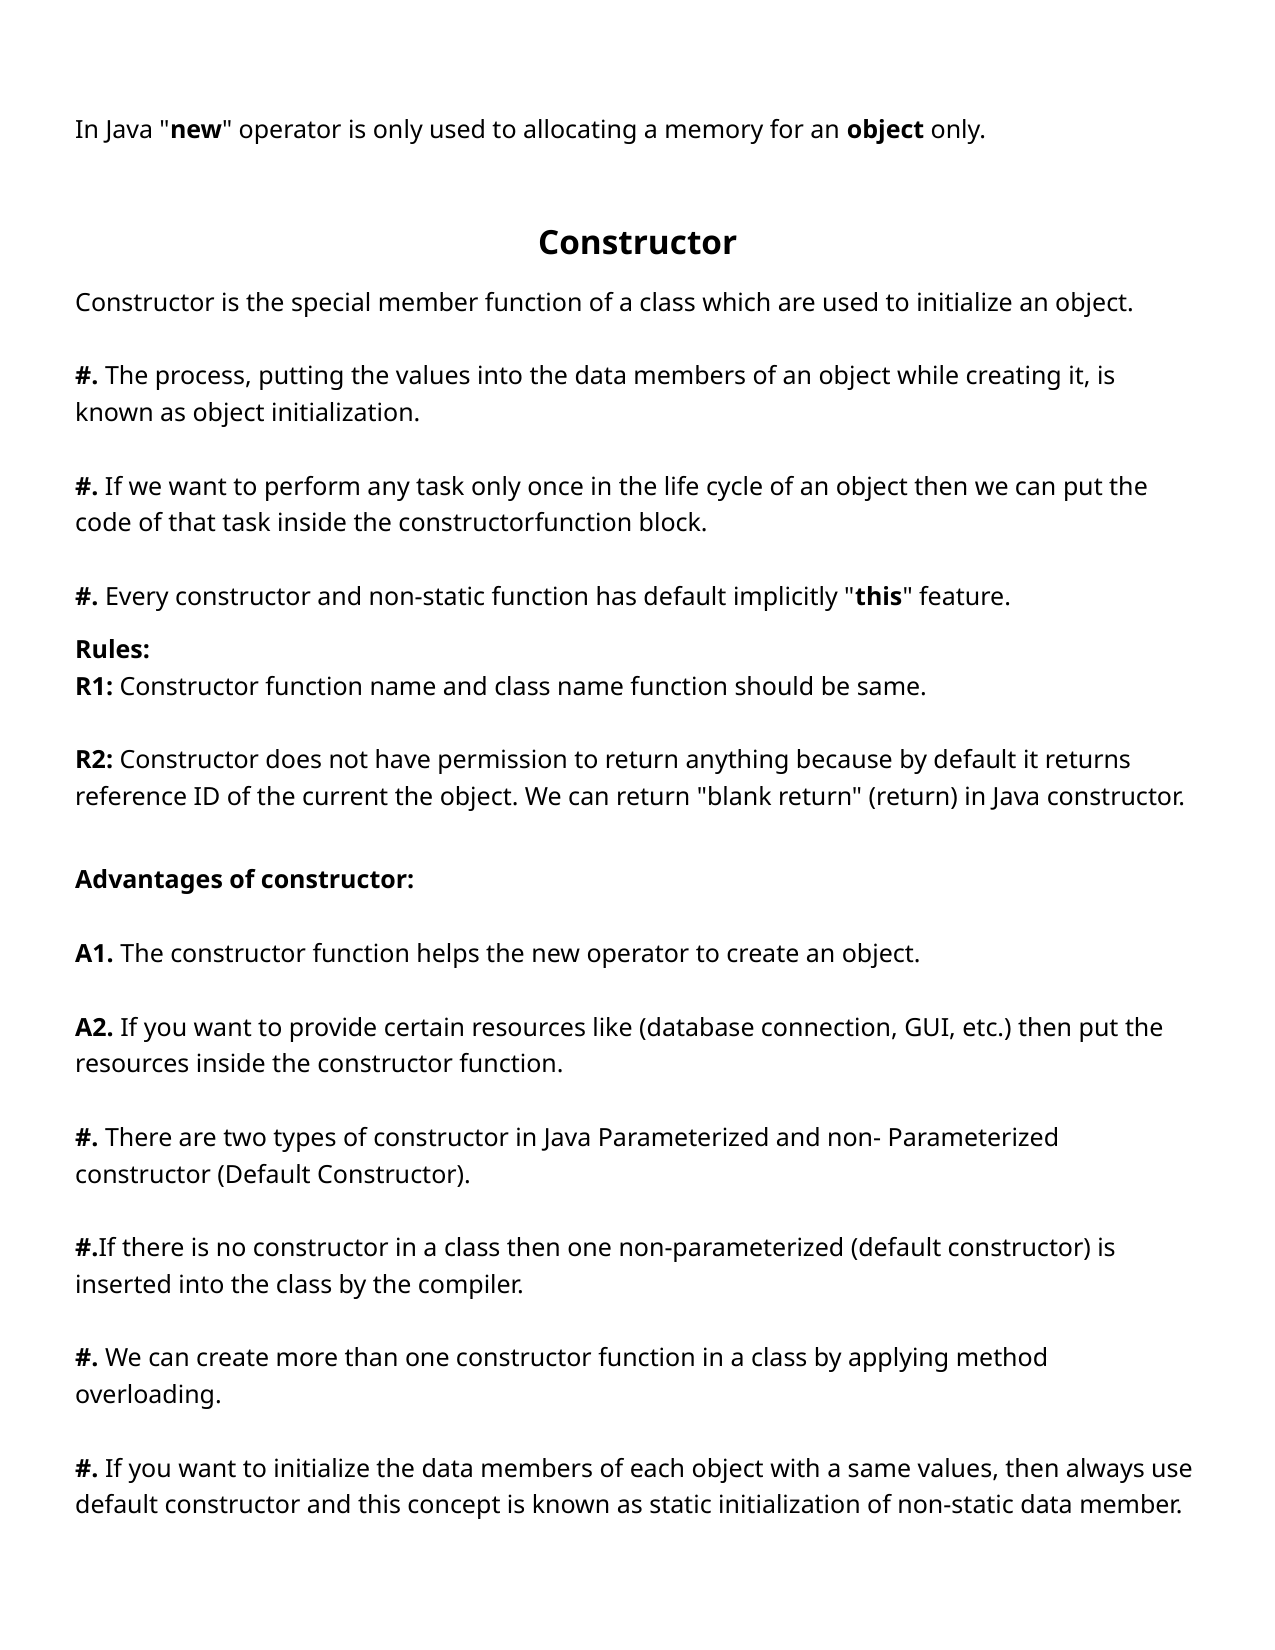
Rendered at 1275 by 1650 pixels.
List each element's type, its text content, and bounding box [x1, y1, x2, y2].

text Constructor is the special member function of a class which are used to initialize an object. #. The process, putting the values into the data members of an object while creating it, is known as object initialization. #. If we want to perform any task only once in the life cycle of an object then we can put the code of that task inside the constructor​function block. #. Every constructor and non-static function has default implicitly "this" feature. [75, 284, 1200, 612]
text Advantages of constructor: A1. The constructor function helps the new operator to create an object. A2. If you want to provide certain resources like (database connection, GUI, etc.) then put the resources inside the constructor function. #. There are two types of constructor in Java Parameterized and non- Parameterized constructor (Default Constructor). #.If there is no constructor in a class then one non-parameterized (default constructor) is inserted into the class by the compiler. #. We can create more than one constructor function in a class by applying method overloading. #. If you want to initialize the data members of each object with a same values, then always use default constructor and this concept is known as static initialization of non-static data member. [75, 862, 1200, 1558]
text Constructor [75, 219, 1200, 264]
text In Java "new" operator is only used to allocating a memory for an object only. [75, 75, 1200, 146]
text Rules: R1: Constructor function name and class name function should be same. R2: Constructor does not have permission to return anything because by default it returns reference ID of the current the object. We can return "blank return" (return) in Java constructor. [75, 632, 1200, 843]
